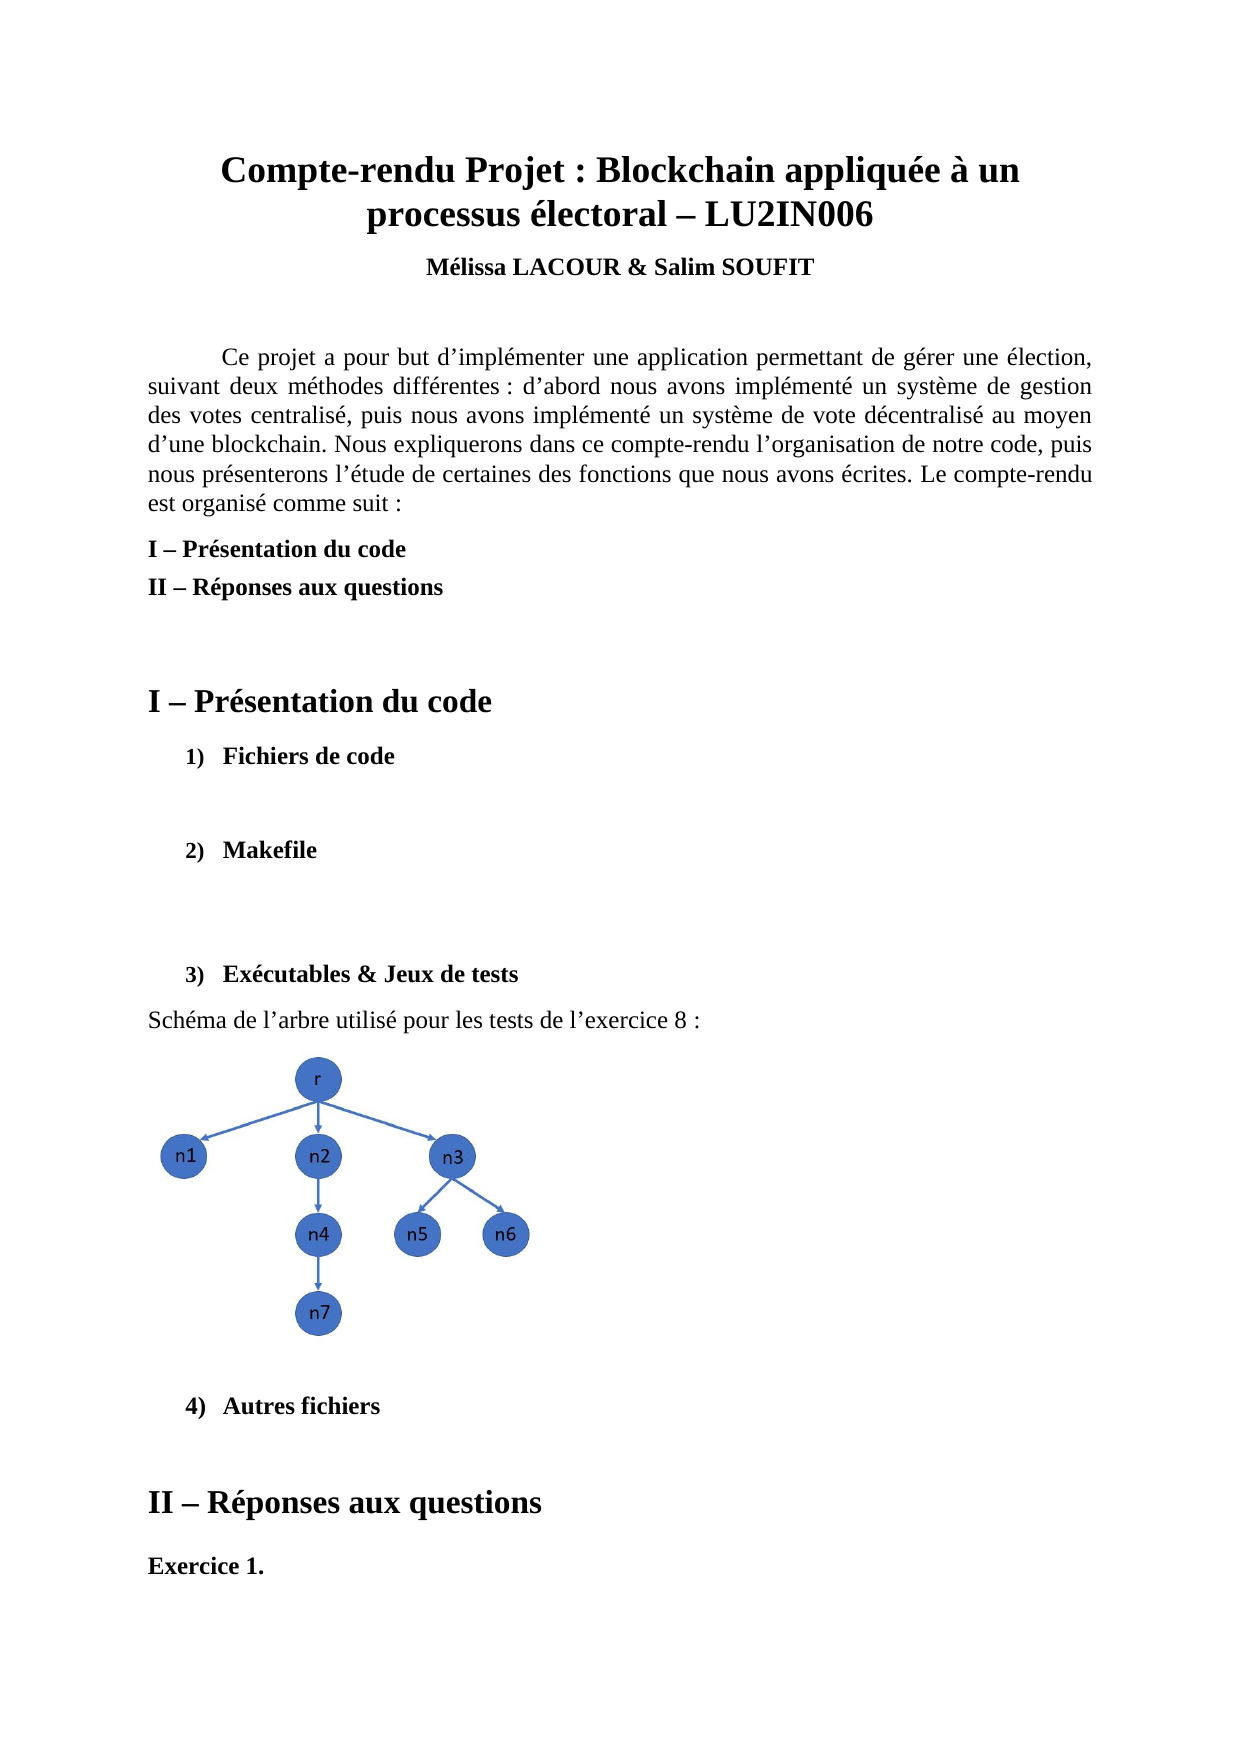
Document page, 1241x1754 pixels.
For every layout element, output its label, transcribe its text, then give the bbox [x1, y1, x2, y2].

text Mélissa LACOUR & Salim SOUFIT [148, 252, 1093, 281]
text Exercice 1. [148, 1551, 1093, 1579]
text II – Réponses aux questions [148, 572, 1093, 601]
text I – Présentation du code [148, 534, 1093, 563]
list Exécutables & Jeux de tests [185, 959, 1093, 988]
text II – Réponses aux questions [148, 1483, 1093, 1521]
list Autres fichiers [185, 1391, 1093, 1419]
list Makefile [185, 835, 1093, 864]
list Fichiers de code [185, 741, 1093, 770]
text Ce projet a pour but d’implémenter une application permettant de gérer une élection, suivant deux méthodes différentes : d’abord nous avons implémenté un système de gestion des votes centralisé, puis nous avons implémenté un système de vote décentralisé au moyen d’une blockchain. Nous expliquerons dans ce compte-rendu l’organisation de notre code, puis nous présenterons l’étude de certaines des fonctions que nous avons écrites. Le compte-rendu est organisé comme suit : [148, 342, 1093, 517]
text Compte-rendu Projet : Blockchain appliquée à un processus électoral – LU2IN006 [148, 148, 1093, 235]
text I – Présentation du code [148, 682, 1093, 720]
text Schéma de l’arbre utilisé pour les tests de l’exercice 8 : [148, 1005, 1093, 1034]
